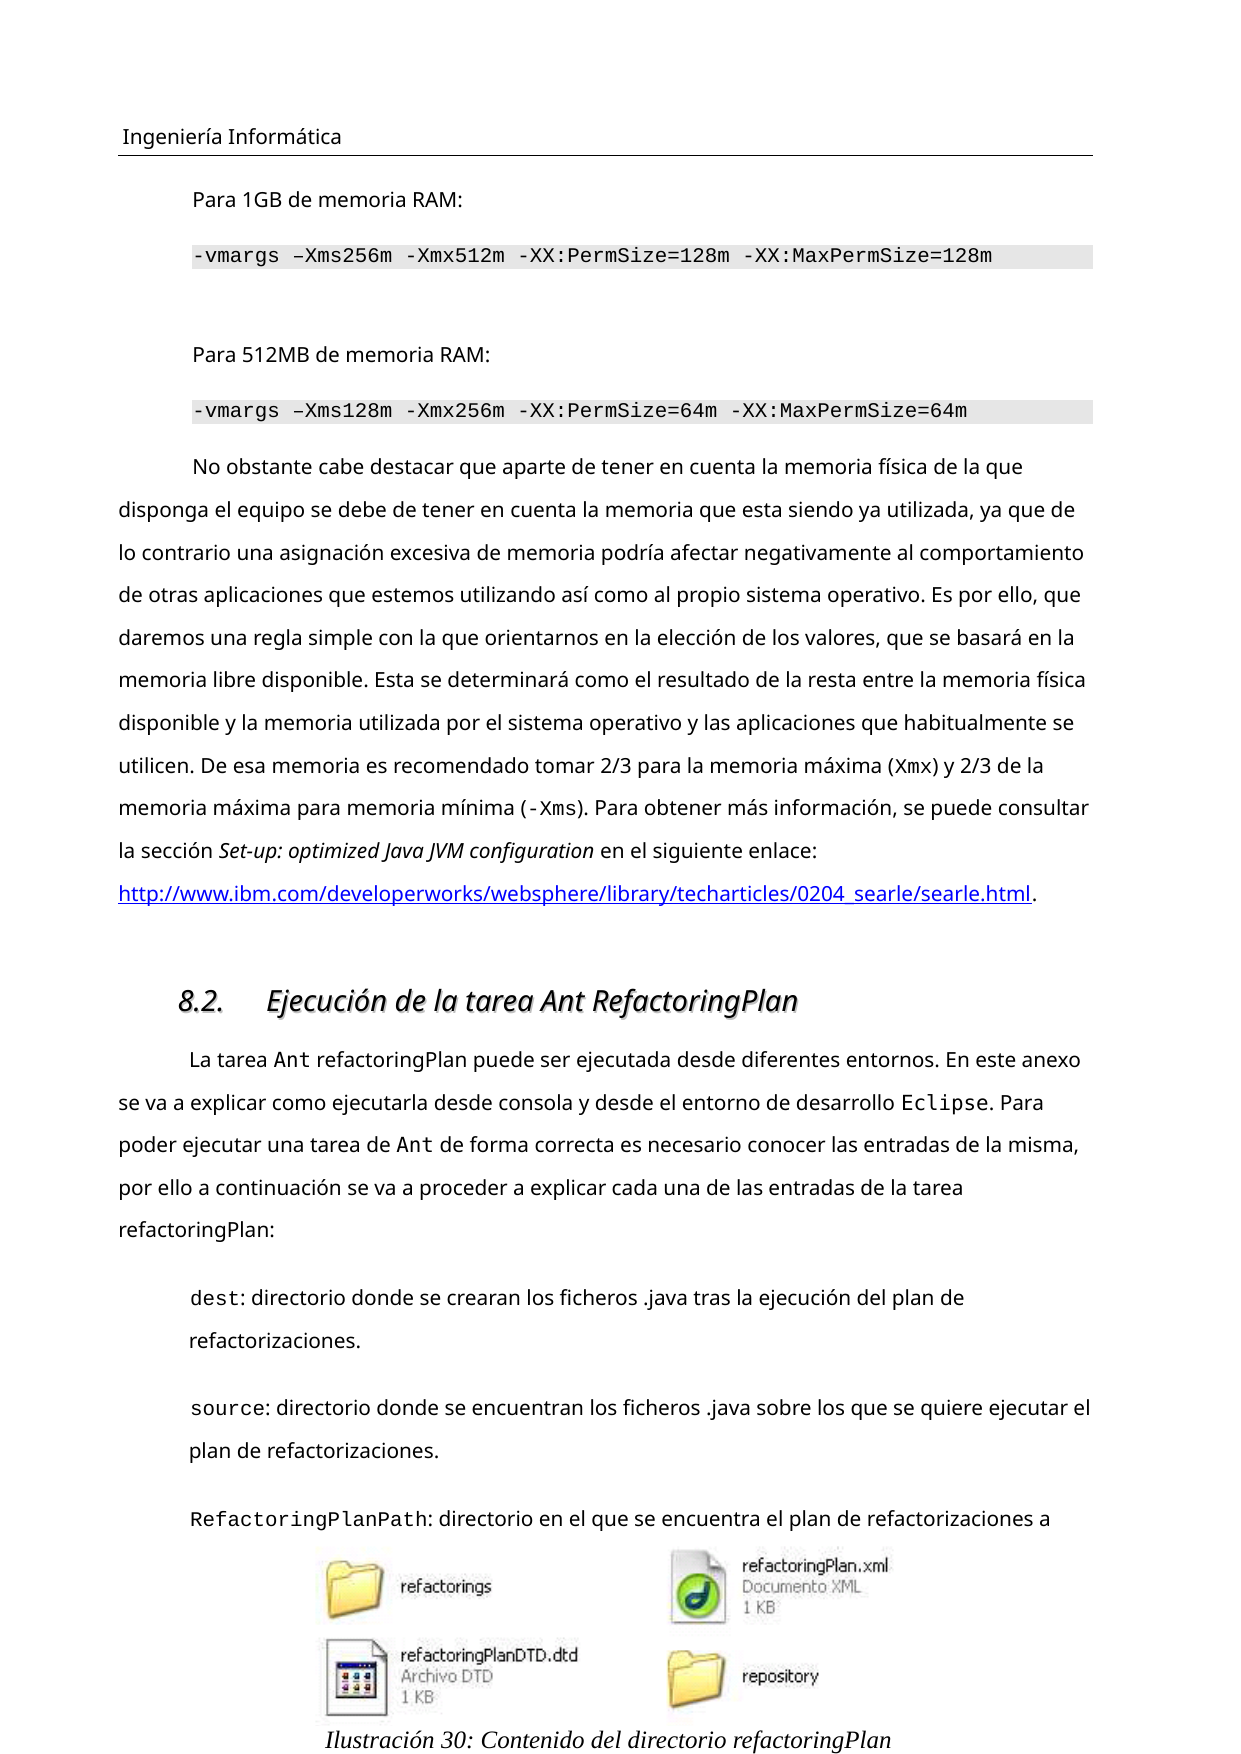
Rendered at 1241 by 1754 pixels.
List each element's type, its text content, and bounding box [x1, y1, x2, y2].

subtitle Ejecución de la tarea Ant RefactoringPlan [177, 980, 1093, 1020]
text -vmargs –Xms256m -Xmx512m -XX:PermSize=128m -XX:MaxPermSize=128m [192, 245, 1093, 269]
text Para 512MB de memoria RAM: [118, 297, 1093, 368]
text Ilustración 30: Contenido del directorio refactoringPlan [312, 1726, 907, 1754]
text Para 1GB de memoria RAM: [118, 185, 1093, 213]
text source: directorio donde se encuentran los ficheros .java sobre los que se quiere ejecutar el plan de refactorizaciones. [188, 1393, 1093, 1464]
text -vmargs –Xms128m -Xmx256m -XX:PermSize=64m -XX:MaxPermSize=64m [192, 400, 1093, 424]
text dest: directorio donde se crearan los ficheros .java tras la ejecución del plan de refactorizaciones. [188, 1283, 1093, 1354]
text No obstante cabe destacar que aparte de tener en cuenta la memoria física de la que disponga el equipo se debe de tener en cuenta la memoria que esta siendo ya utilizada, ya que de lo contrario una asignación excesiva de memoria podría afectar negativamente al comportamiento de otras aplicaciones que estemos utilizando así como al propio sistema operativo. Es por ello, que daremos una regla simple con la que orientarnos en la elección de los valores, que se basará en la memoria libre disponible. Esta se determinará como el resultado de la resta entre la memoria física disponible y la memoria utilizada por el sistema operativo y las aplicaciones que habitualmente se utilicen. De esa memoria es recomendado tomar 2/3 para la memoria máxima (Xmx) y 2/3 de la memoria máxima para memoria mínima (-Xms). Para obtener más información, se puede consultar la sección Set-up: optimized Java JVM configuration en el siguiente enlace: http://www.ibm.com/developerworks/websphere/library/techarticles/0204_searle/searle.html. [118, 452, 1093, 907]
text La tarea Ant refactoringPlan puede ser ejecutada desde diferentes entornos. En este anexo se va a explicar como ejecutarla desde consola y desde el entorno de desarrollo Eclipse. Para poder ejecutar una tarea de Ant de forma correcta es necesario conocer las entradas de la misma, por ello a continuación se va a proceder a explicar cada una de las entradas de la tarea refactoringPlan: [118, 1045, 1093, 1244]
text [312, 1533, 907, 1545]
text RefactoringPlanPath: directorio en el que se encuentra el plan de refactorizaciones a [188, 1504, 1093, 1532]
